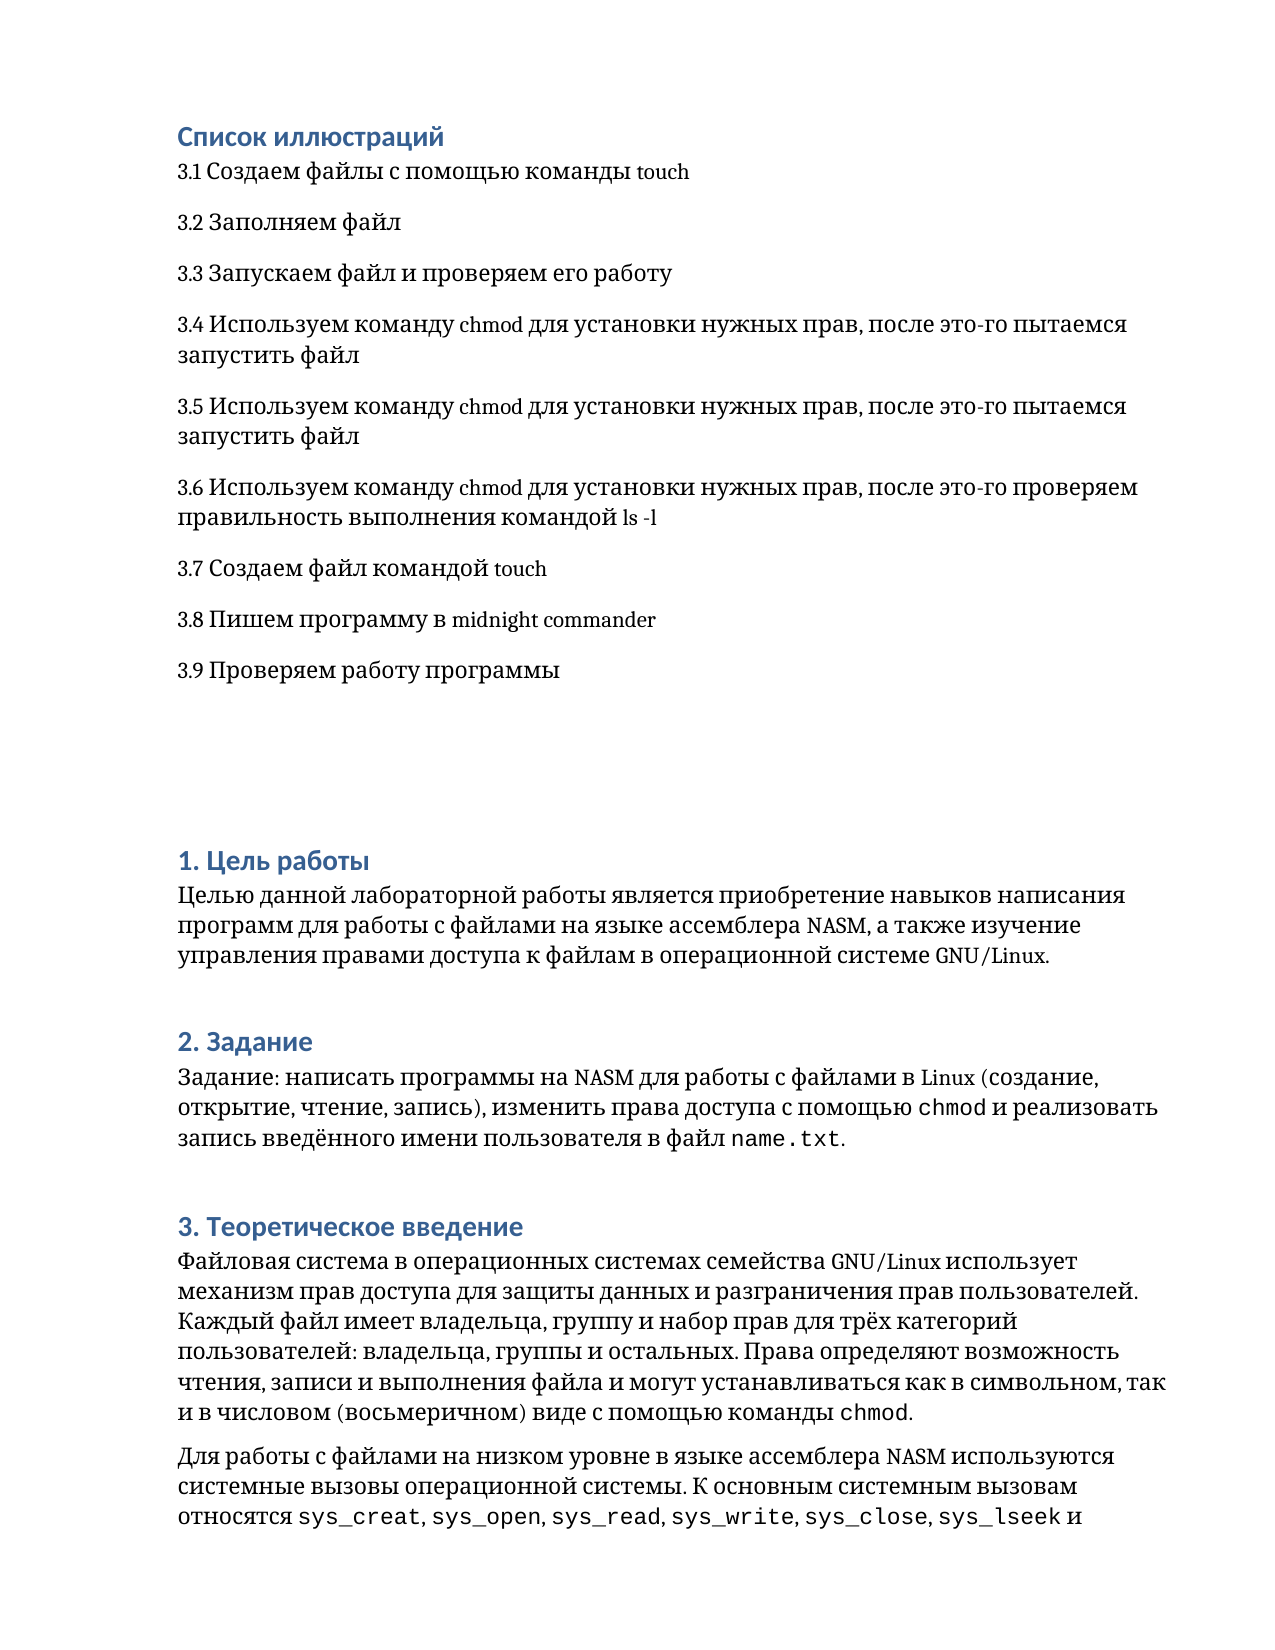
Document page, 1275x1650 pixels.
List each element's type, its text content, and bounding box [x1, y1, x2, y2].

subtitle 2. Задание [177, 1023, 1186, 1059]
text Задание: написать программы на NASM для работы с файлами в Linux (создание, открытие, чтение, запись), изменить права доступа с помощью chmod и реализовать запись введённого имени пользователя в файл name.txt. [177, 1064, 1186, 1153]
text 3.7 Создаем файл командой touch [177, 556, 1186, 582]
text 3.2 Заполняем файл [177, 210, 1186, 236]
text 3.5 Используем команду chmod для установки нужных прав, после это-го пытаемся запустить файл [177, 393, 1186, 450]
text Целью данной лабораторной работы является приобретение навыков написания программ для работы с файлами на языке ассемблера NASM, а также изучение управления правами доступа к файлам в операционной системе GNU/Linux. [177, 883, 1186, 970]
text 3.8 Пишем программу в midnight commander [177, 607, 1186, 633]
subtitle 3. Теоретическое введение [177, 1208, 1186, 1243]
subtitle Список иллюстраций [177, 118, 1186, 154]
text Для работы с файлами на низком уровне в языке ассемблера NASM используются системные вызовы операционной системы. К основным системным вызовам относятся sys_creat, sys_open, sys_read, sys_write, sys_close, sys_lseek и [177, 1444, 1186, 1532]
text 3.4 Используем команду chmod для установки нужных прав, после это-го пытаемся запустить файл [177, 312, 1186, 369]
subtitle 1. Цель работы [177, 842, 1186, 878]
text 3.1 Создаем файлы с помощью команды touch [177, 159, 1186, 185]
text 3.3 Запускаем файл и проверяем его работу [177, 261, 1186, 287]
text 3.9 Проверяем работу программы [177, 658, 1186, 684]
text 3.6 Используем команду chmod для установки нужных прав, после это-го проверяем правильность выполнения командой ls -l [177, 475, 1186, 531]
text Файловая система в операционных системах семейства GNU/Linux использует механизм прав доступа для защиты данных и разграничения прав пользователей. Каждый файл имеет владельца, группу и набор прав для трёх категорий пользователей: владельца, группы и остальных. Права определяют возможность чтения, записи и выполнения файла и могут устанавливаться как в символьном, так и в числовом (восьмеричном) виде с помощью команды chmod. [177, 1248, 1186, 1427]
